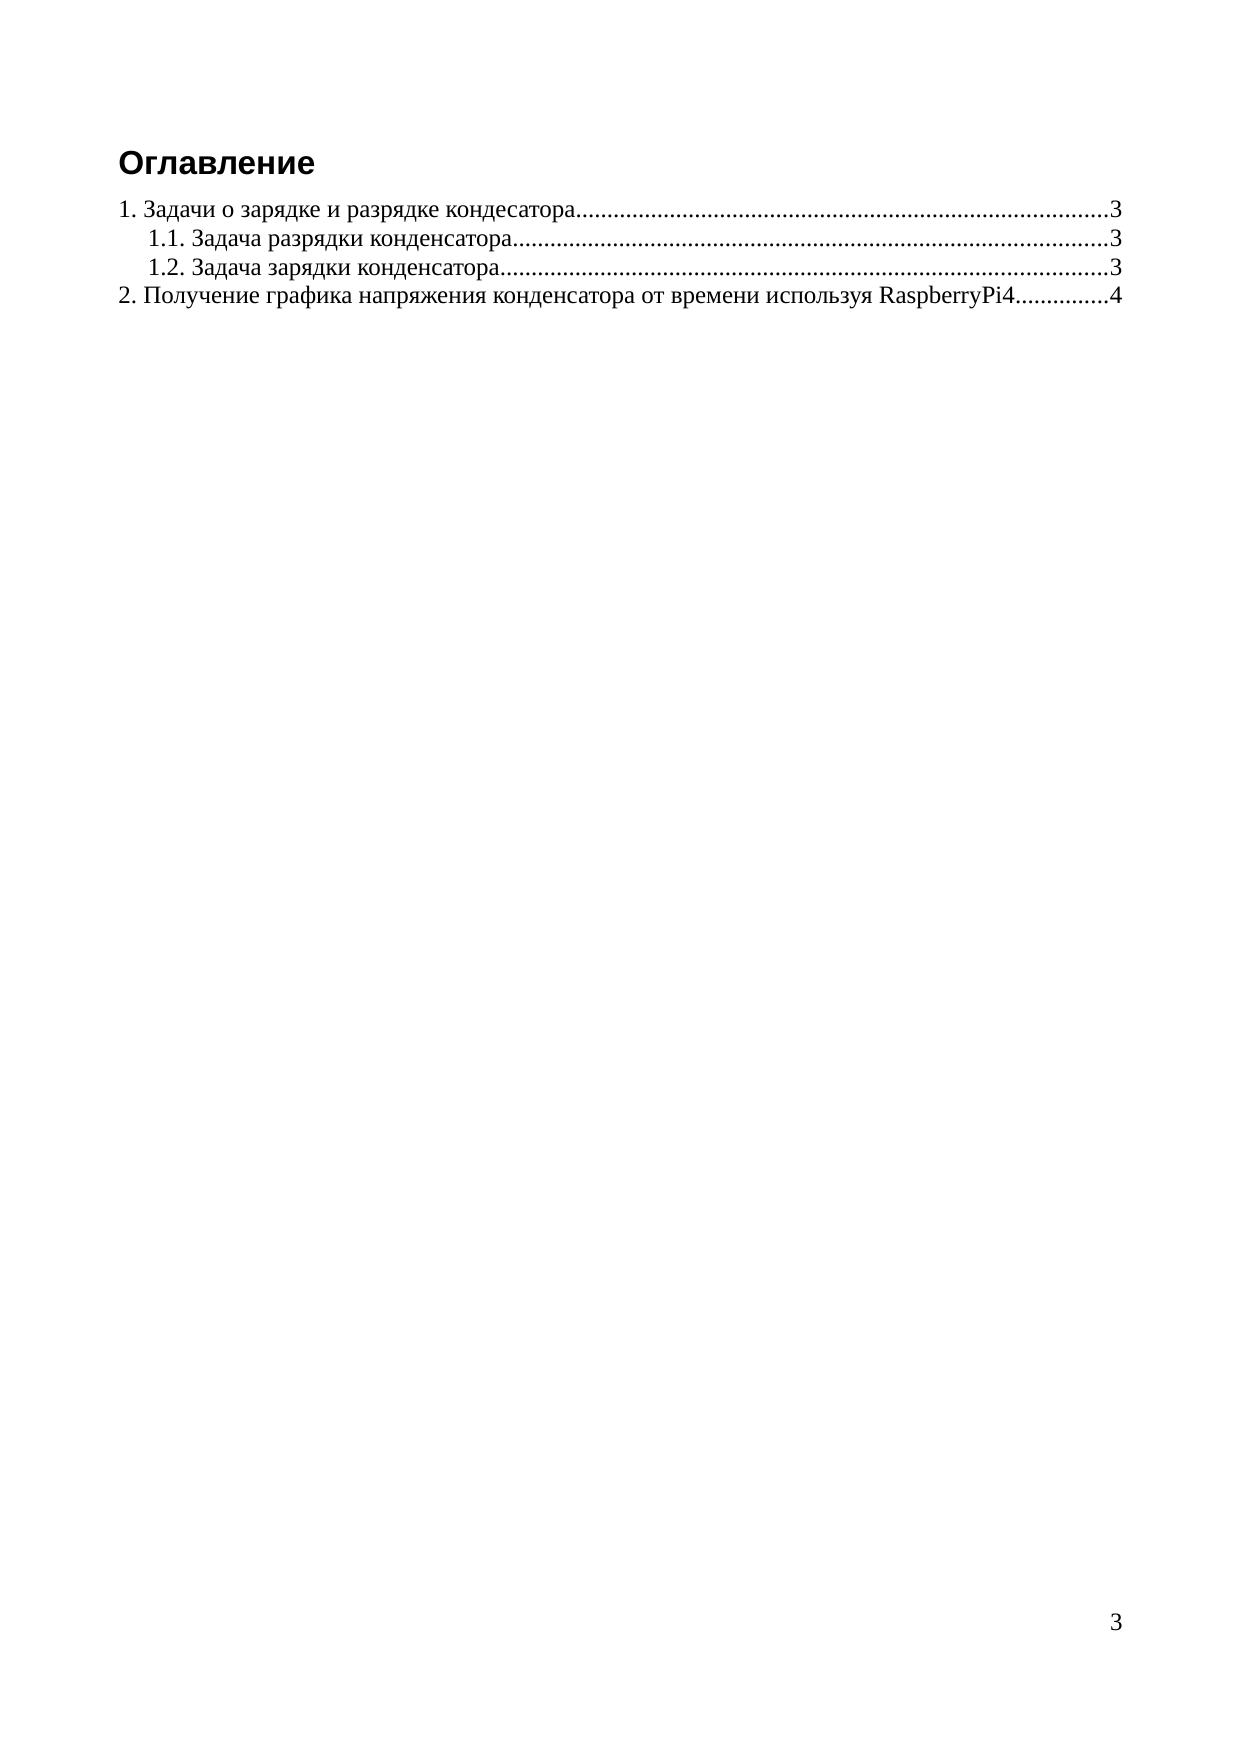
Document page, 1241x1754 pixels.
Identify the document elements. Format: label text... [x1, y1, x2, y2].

text 1.2. Задача зарядки конденсатора 3 [148, 252, 1122, 280]
text 1.1. Задача разрядки конденсатора 3 [148, 223, 1122, 252]
text 1. Задачи о зарядке и разрядке кондесатора 3 [118, 194, 1122, 223]
subtitle Оглавление [118, 143, 1122, 182]
text 2. Получение графика напряжения конденсатора от времени используя RaspberryPi4 4 [118, 280, 1122, 309]
